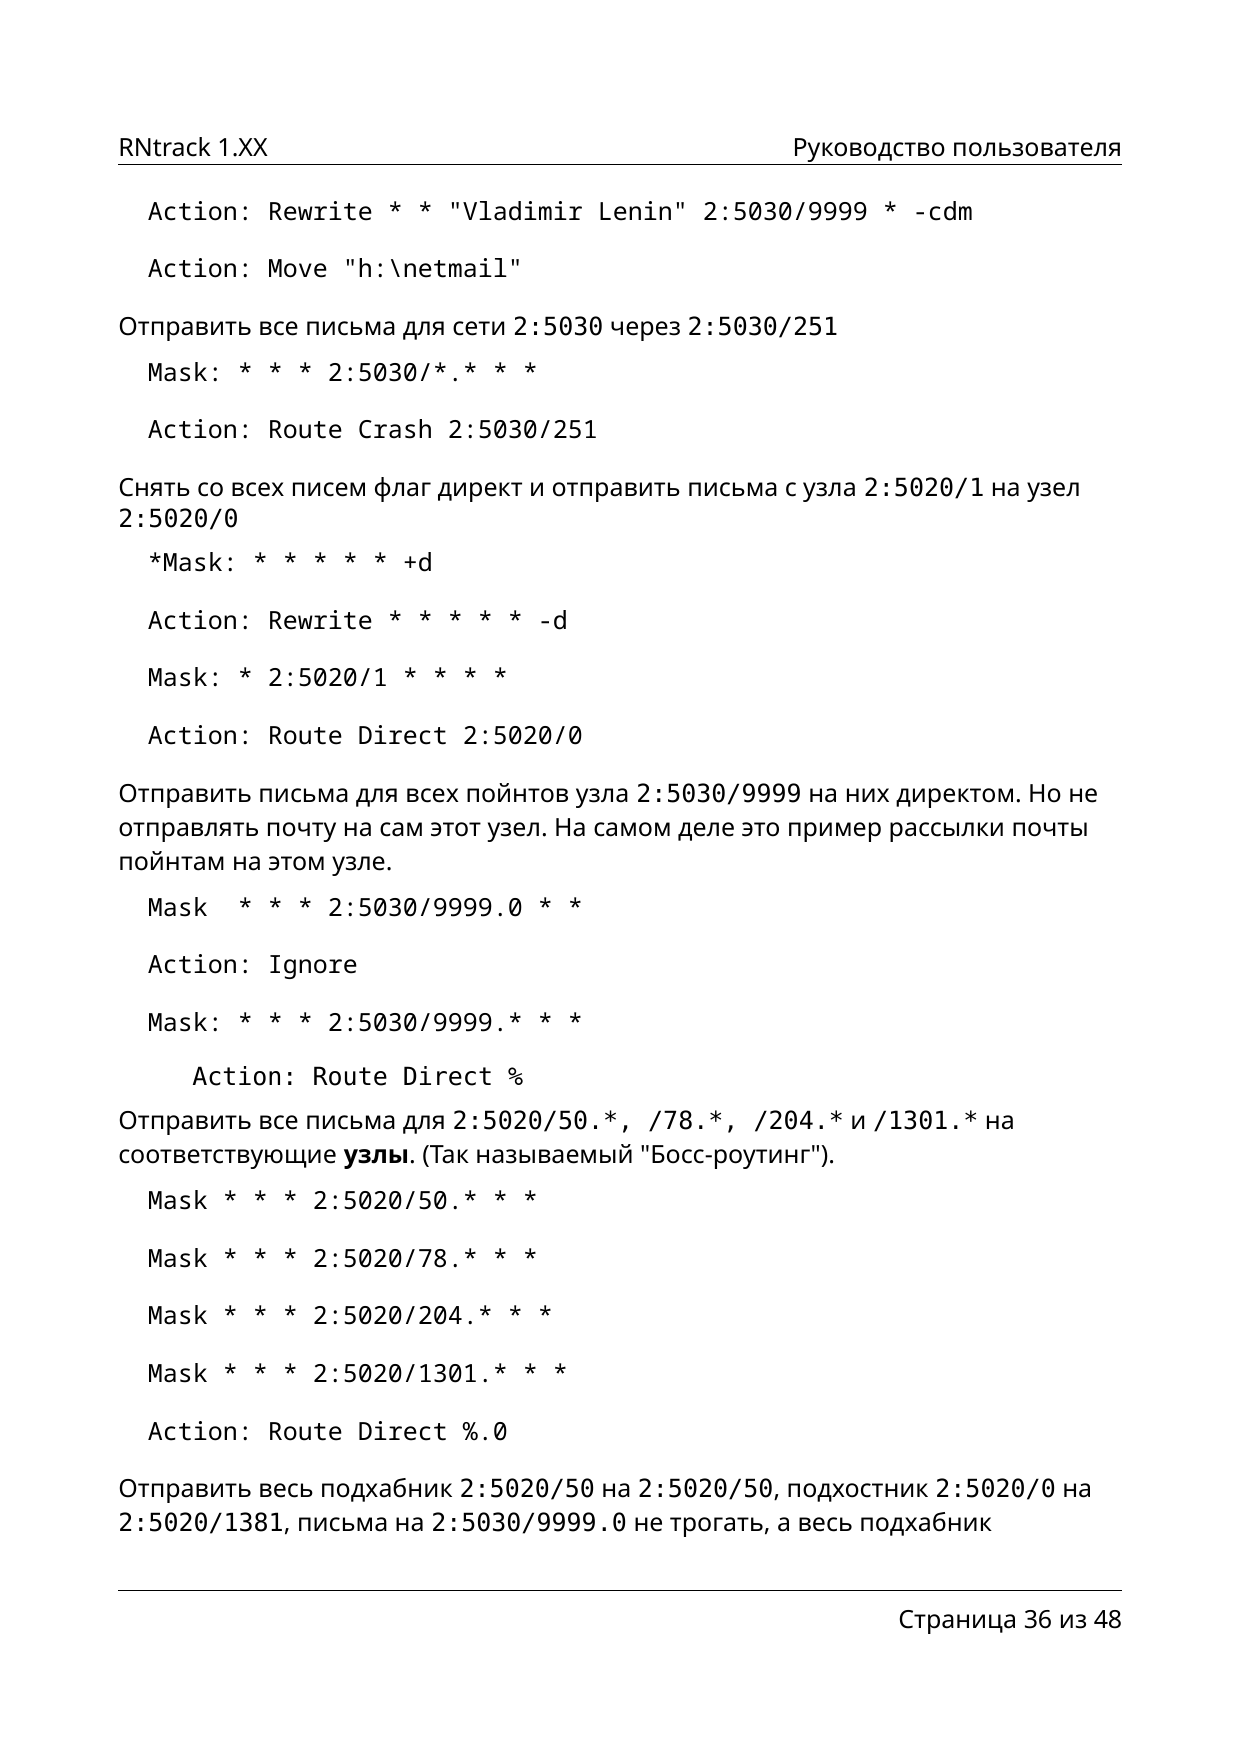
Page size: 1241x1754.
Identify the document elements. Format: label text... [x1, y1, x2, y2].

text Отправить весь подхабник 2:5020/50 на 2:5020/50, подхостник 2:5020/0 на 2:5020/1381, письма на 2:5030/9999.0 не трогать, а весь подхабник [118, 1471, 1122, 1539]
text Mask * * * 2:5020/1301.* * * [148, 1356, 1063, 1390]
text Mask * * * 2:5020/204.* * * [148, 1298, 1063, 1332]
text Mask * * * 2:5020/78.* * * [148, 1240, 1063, 1274]
text Отправить письма для всех пойнтов узла 2:5030/9999 на них директом. Но не отправлять почту на сам этот узел. На самом деле это пример рассылки почты пойнтам на этом узле. [118, 775, 1122, 877]
text Mask: * 2:5020/1 * * * * [148, 660, 1063, 694]
text Action: Rewrite * * * * * -d [148, 602, 1063, 636]
text Action: Rewrite * * "Vladimir Lenin" 2:5030/9999 * -cdm [148, 193, 1063, 228]
text Отправить все письма для 2:5020/50.*, /78.*, /204.* и /1301.* на соответствующие узлы. (Так называемый "Босс-роутинг"). [118, 1103, 1122, 1171]
text Mask: * * * 2:5030/9999.* * * [148, 1004, 1063, 1038]
text Action: Ignore [148, 947, 1063, 981]
text Mask * * * 2:5020/50.* * * [148, 1183, 1063, 1217]
text Action: Route Crash 2:5030/251 [148, 412, 1063, 446]
text Mask * * * 2:5030/9999.0 * * [148, 889, 1063, 923]
text Mask: * * * 2:5030/*.* * * [148, 354, 1063, 389]
text Снять со всех писем флаг директ и отправить письма с узла 2:5020/1 на узел 2:5020/0 [118, 470, 1122, 533]
text Action: Route Direct % [192, 1062, 1122, 1091]
text Action: Route Direct %.0 [148, 1413, 1063, 1447]
text *Mask: * * * * * +d [148, 545, 1063, 579]
text Action: Move "h:\netmail" [148, 251, 1063, 285]
text Отправить все письма для сети 2:5030 через 2:5030/251 [118, 309, 1122, 343]
text Action: Route Direct 2:5020/0 [148, 718, 1063, 752]
